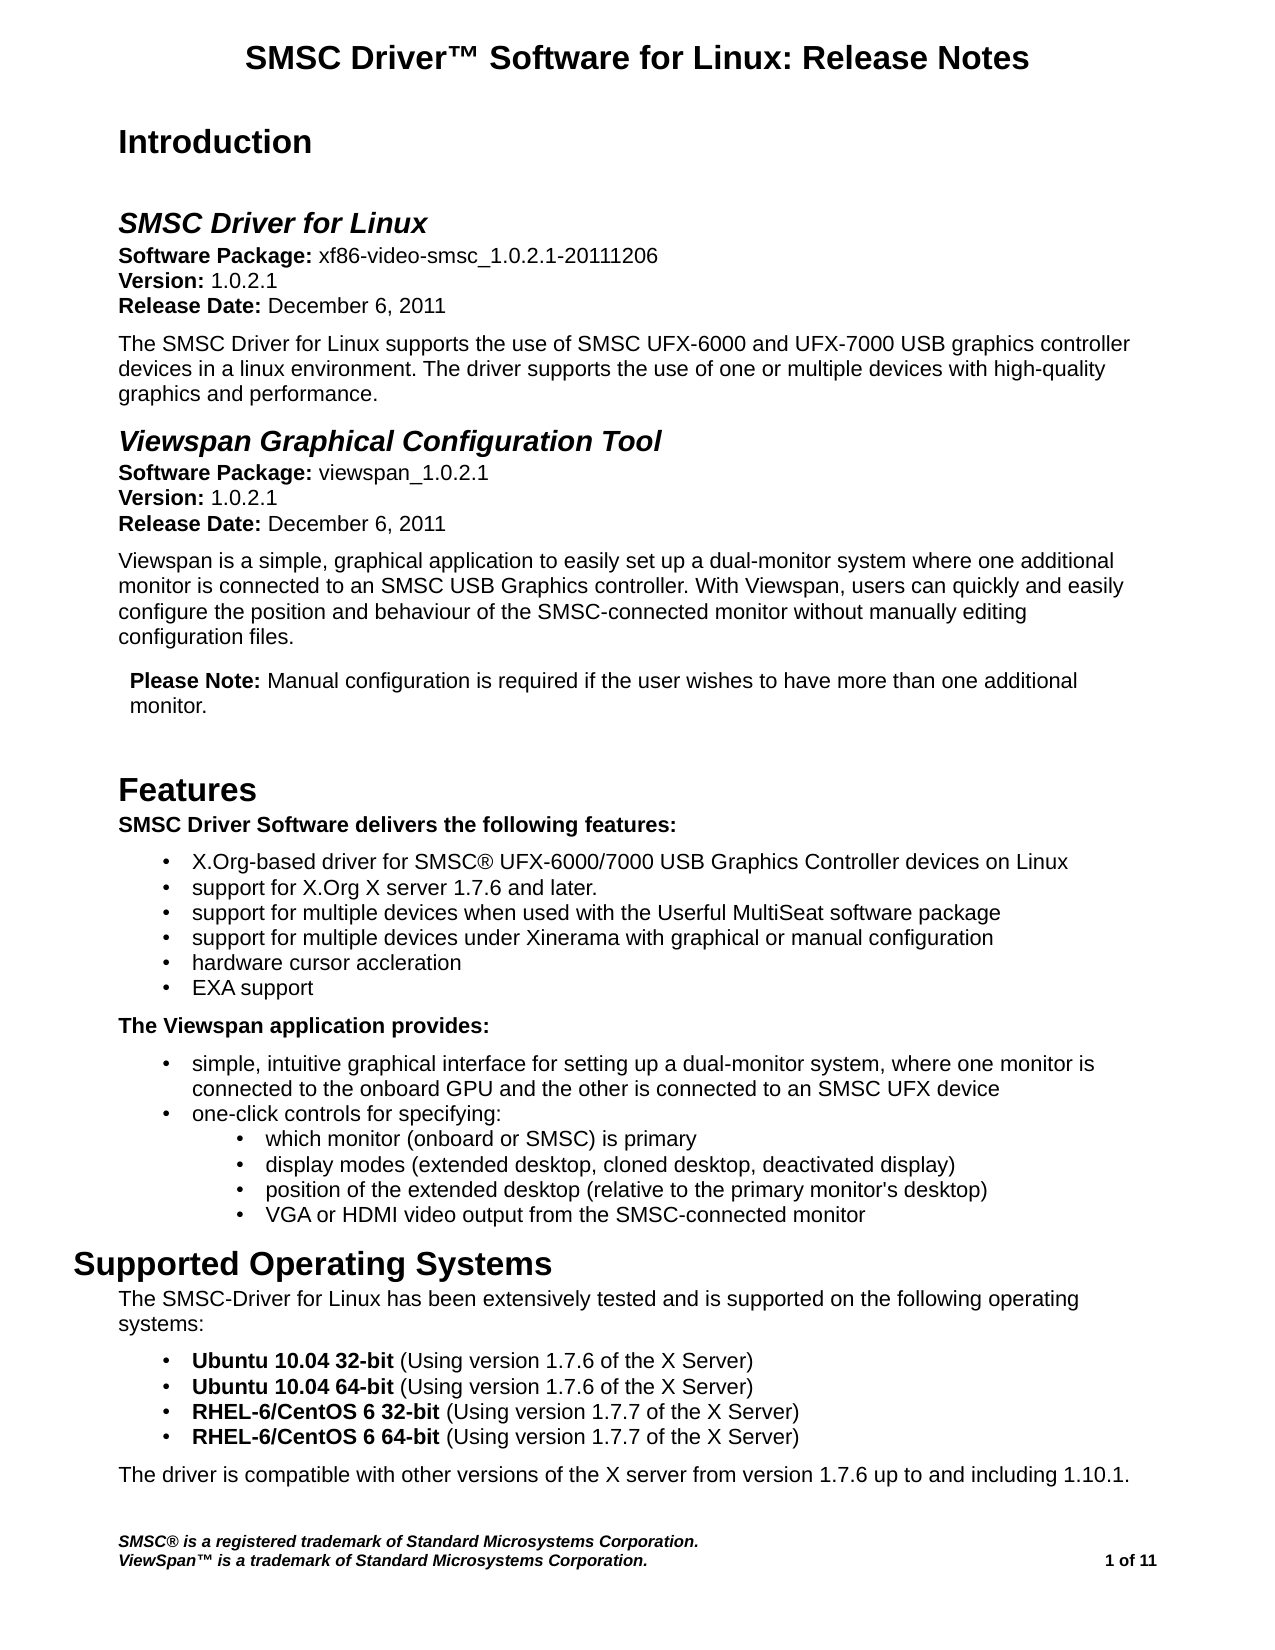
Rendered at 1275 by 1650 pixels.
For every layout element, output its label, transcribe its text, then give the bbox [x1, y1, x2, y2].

list EXA support [162, 975, 1157, 1000]
list simple, intuitive graphical interface for setting up a dual-monitor system, where one monitor is connected to the onboard GPU and the other is connected to an SMSC UFX device [162, 1051, 1157, 1101]
subtitle Viewspan Graphical Configuration Tool [118, 423, 1157, 457]
list Ubuntu 10.04 32-bit (Using version 1.7.6 of the X Server) [162, 1348, 1157, 1374]
text SMSC Driver Software delivers the following features: [118, 811, 1157, 837]
list VGA or HDMI video output from the SMSC-connected monitor [236, 1202, 1157, 1227]
text The Viewspan application provides: [118, 1013, 1157, 1038]
subtitle Supported Operating Systems [73, 1244, 1157, 1282]
text Software Package: viewspan_1.0.2.1 Version: 1.0.2.1 Release Date: December 6, 2011 [118, 460, 1157, 536]
text Viewspan is a simple, graphical application to easily set up a dual-monitor system where one additional monitor is connected to an SMSC USB Graphics controller. With Viewspan, users can quickly and easily configure the position and behaviour of the SMSC-connected monitor without manually editing configuration files. [118, 548, 1157, 649]
text The driver is compatible with other versions of the X server from version 1.7.6 up to and including 1.10.1. [118, 1462, 1157, 1487]
list X.Org-based driver for SMSC® UFX-6000/7000 USB Graphics Controller devices on Linux [162, 849, 1157, 874]
text The SMSC Driver for Linux supports the use of SMSC UFX-6000 and UFX-7000 USB graphics controller devices in a linux environment. The driver supports the use of one or multiple devices with high-quality graphics and performance. [118, 331, 1157, 407]
subtitle [131, 0, 1144, 38]
subtitle SMSC Driver™ Software for Linux: Release Notes [131, 38, 1144, 77]
subtitle Introduction [118, 123, 1157, 161]
subtitle Features [118, 770, 1157, 808]
list display modes (extended desktop, cloned desktop, deactivated display) [236, 1151, 1157, 1177]
list support for multiple devices when used with the Userful MultiSeat software package [162, 899, 1157, 925]
text The SMSC-Driver for Linux has been extensively tested and is supported on the following operating systems: [118, 1286, 1157, 1336]
list hardware cursor accleration [162, 950, 1157, 975]
list support for X.Org X server 1.7.6 and later. [162, 874, 1157, 899]
list which monitor (onboard or SMSC) is primary [236, 1126, 1157, 1151]
table_header Please Note: Manual configuration is required if the user wishes to have more than one additional monitor. [123, 662, 1162, 724]
text Software Package: xf86-video-smsc_1.0.2.1-20111206 Version: 1.0.2.1 Release Date: December 6, 2011 [118, 243, 1157, 318]
subtitle SMSC Driver for Linux [118, 206, 1157, 240]
list RHEL-6/CentOS 6 32-bit (Using version 1.7.7 of the X Server) [162, 1399, 1157, 1424]
subtitle [131, 77, 1144, 85]
list position of the extended desktop (relative to the primary monitor's desktop) [236, 1177, 1157, 1202]
list one-click controls for specifying: [162, 1101, 1157, 1126]
list RHEL-6/CentOS 6 64-bit (Using version 1.7.7 of the X Server) [162, 1424, 1157, 1449]
list support for multiple devices under Xinerama with graphical or manual configuration [162, 925, 1157, 950]
list Ubuntu 10.04 64-bit (Using version 1.7.6 of the X Server) [162, 1374, 1157, 1399]
